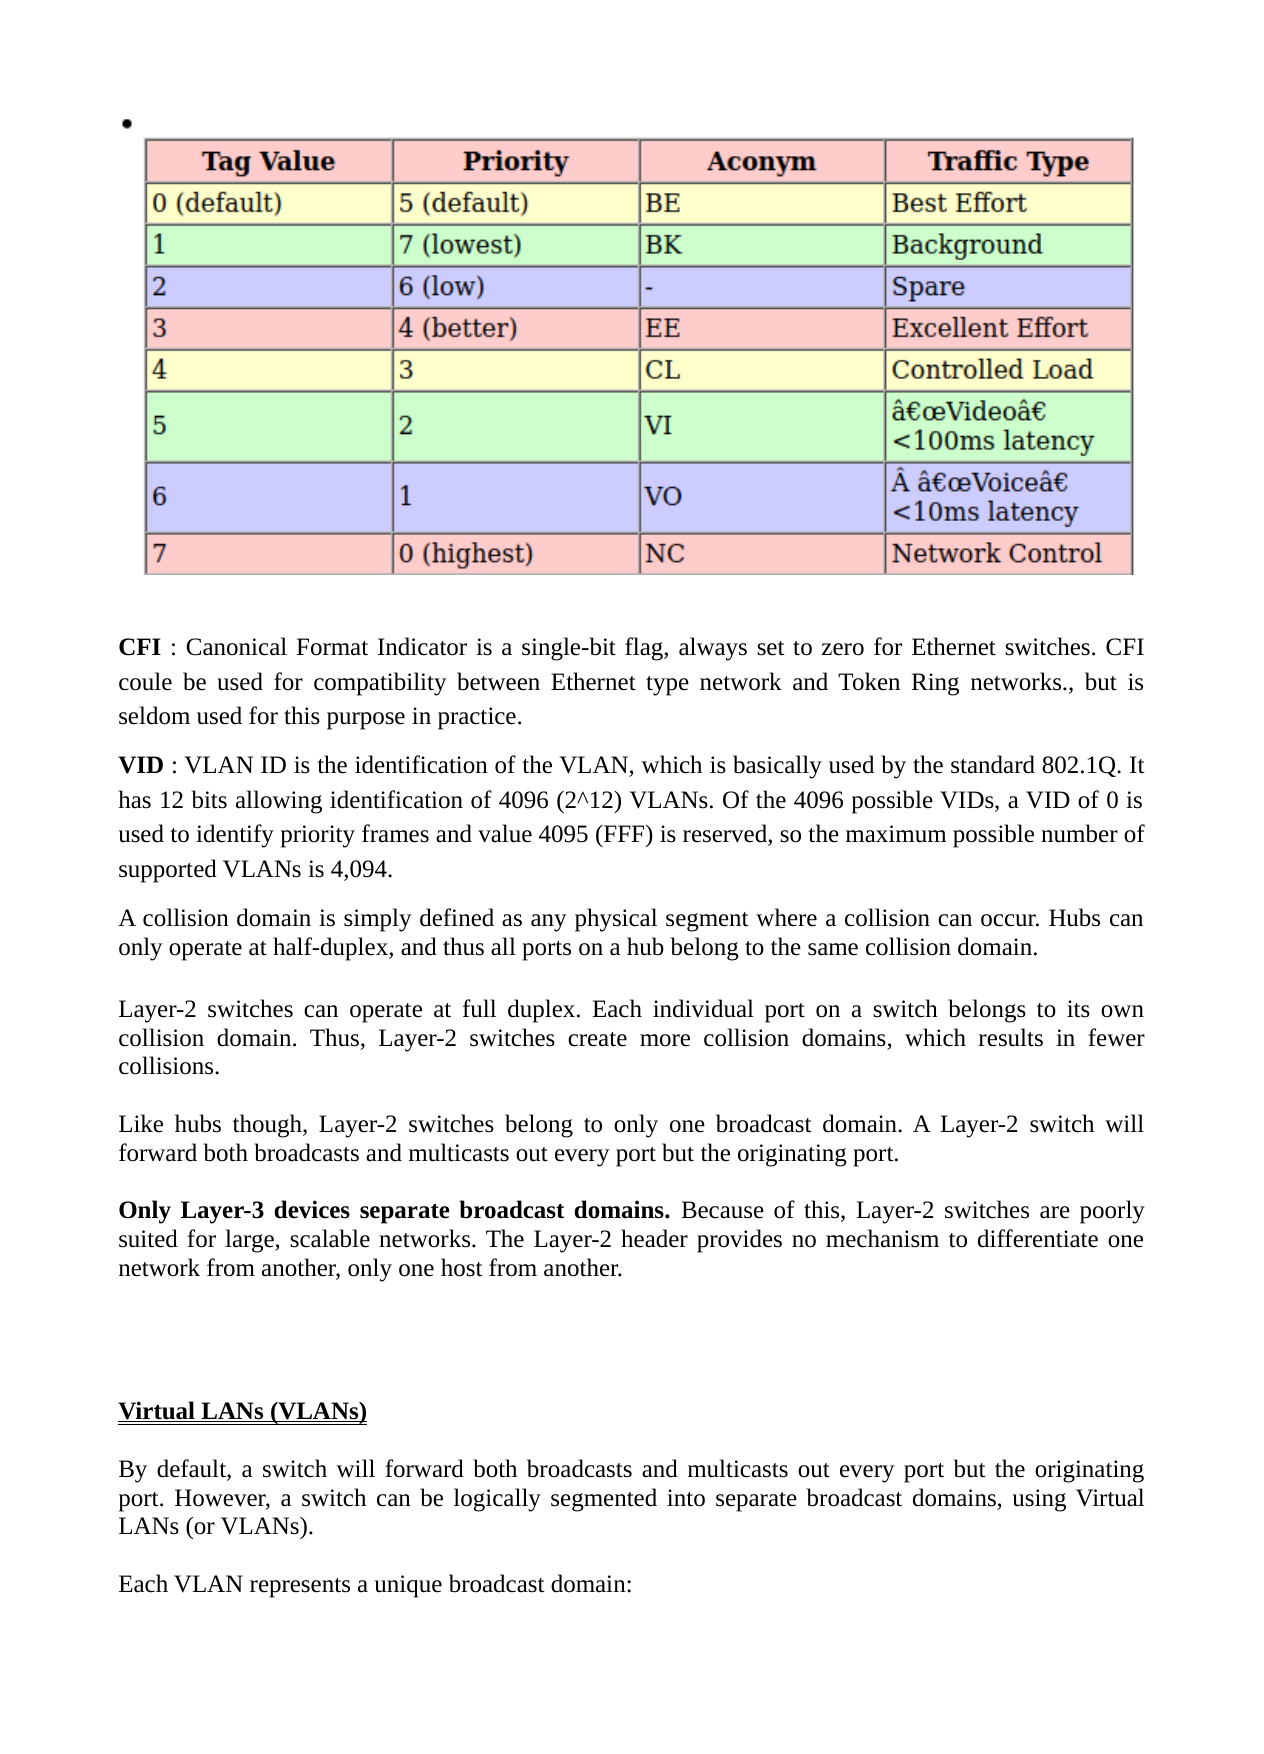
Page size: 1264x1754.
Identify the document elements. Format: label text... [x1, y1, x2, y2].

text CFI : Canonical Format Indicator is a single-bit flag, always set to zero for Ethernet switches. CFI coule be used for compatibility between Ethernet type network and Token Ring networks., but is seldom used for this purpose in practice. [118, 632, 1146, 730]
text A collision domain is simply defined as any physical segment where a collision can occur. Hubs can only operate at half-duplex, and thus all ports on a hub belong to the same collision domain. [118, 903, 1146, 960]
picture [118, 118, 1146, 575]
text Each VLAN represents a unique broadcast domain: [118, 1569, 1146, 1598]
text Like hubs though, Layer-2 switches belong to only one broadcast domain. A Layer-2 switch will forward both broadcasts and multicasts out every port but the originating port. [118, 1109, 1146, 1166]
text Virtual LANs (VLANs) [118, 1396, 1146, 1425]
text By default, a switch will forward both broadcasts and multicasts out every port but the originating port. However, a switch can be logically segmented into separate broadcast domains, using Virtual LANs (or VLANs). [118, 1454, 1146, 1540]
text Layer-2 switches can operate at full duplex. Each individual port on a switch belongs to its own collision domain. Thus, Layer-2 switches create more collision domains, which results in fewer collisions. [118, 994, 1146, 1080]
text Only Layer-3 devices separate broadcast domains. Because of this, Layer-2 switches are poorly suited for large, scalable networks. The Layer-2 header provides no mechanism to differentiate one network from another, only one host from another. [118, 1195, 1146, 1281]
text VID : VLAN ID is the identification of the VLAN, which is basically used by the standard 802.1Q. It has 12 bits allowing identification of 4096 (2^12) VLANs. Of the 4096 possible VIDs, a VID of 0 is used to identify priority frames and value 4095 (FFF) is reserved, so the maximum possible number of supported VLANs is 4,094. [118, 750, 1146, 882]
